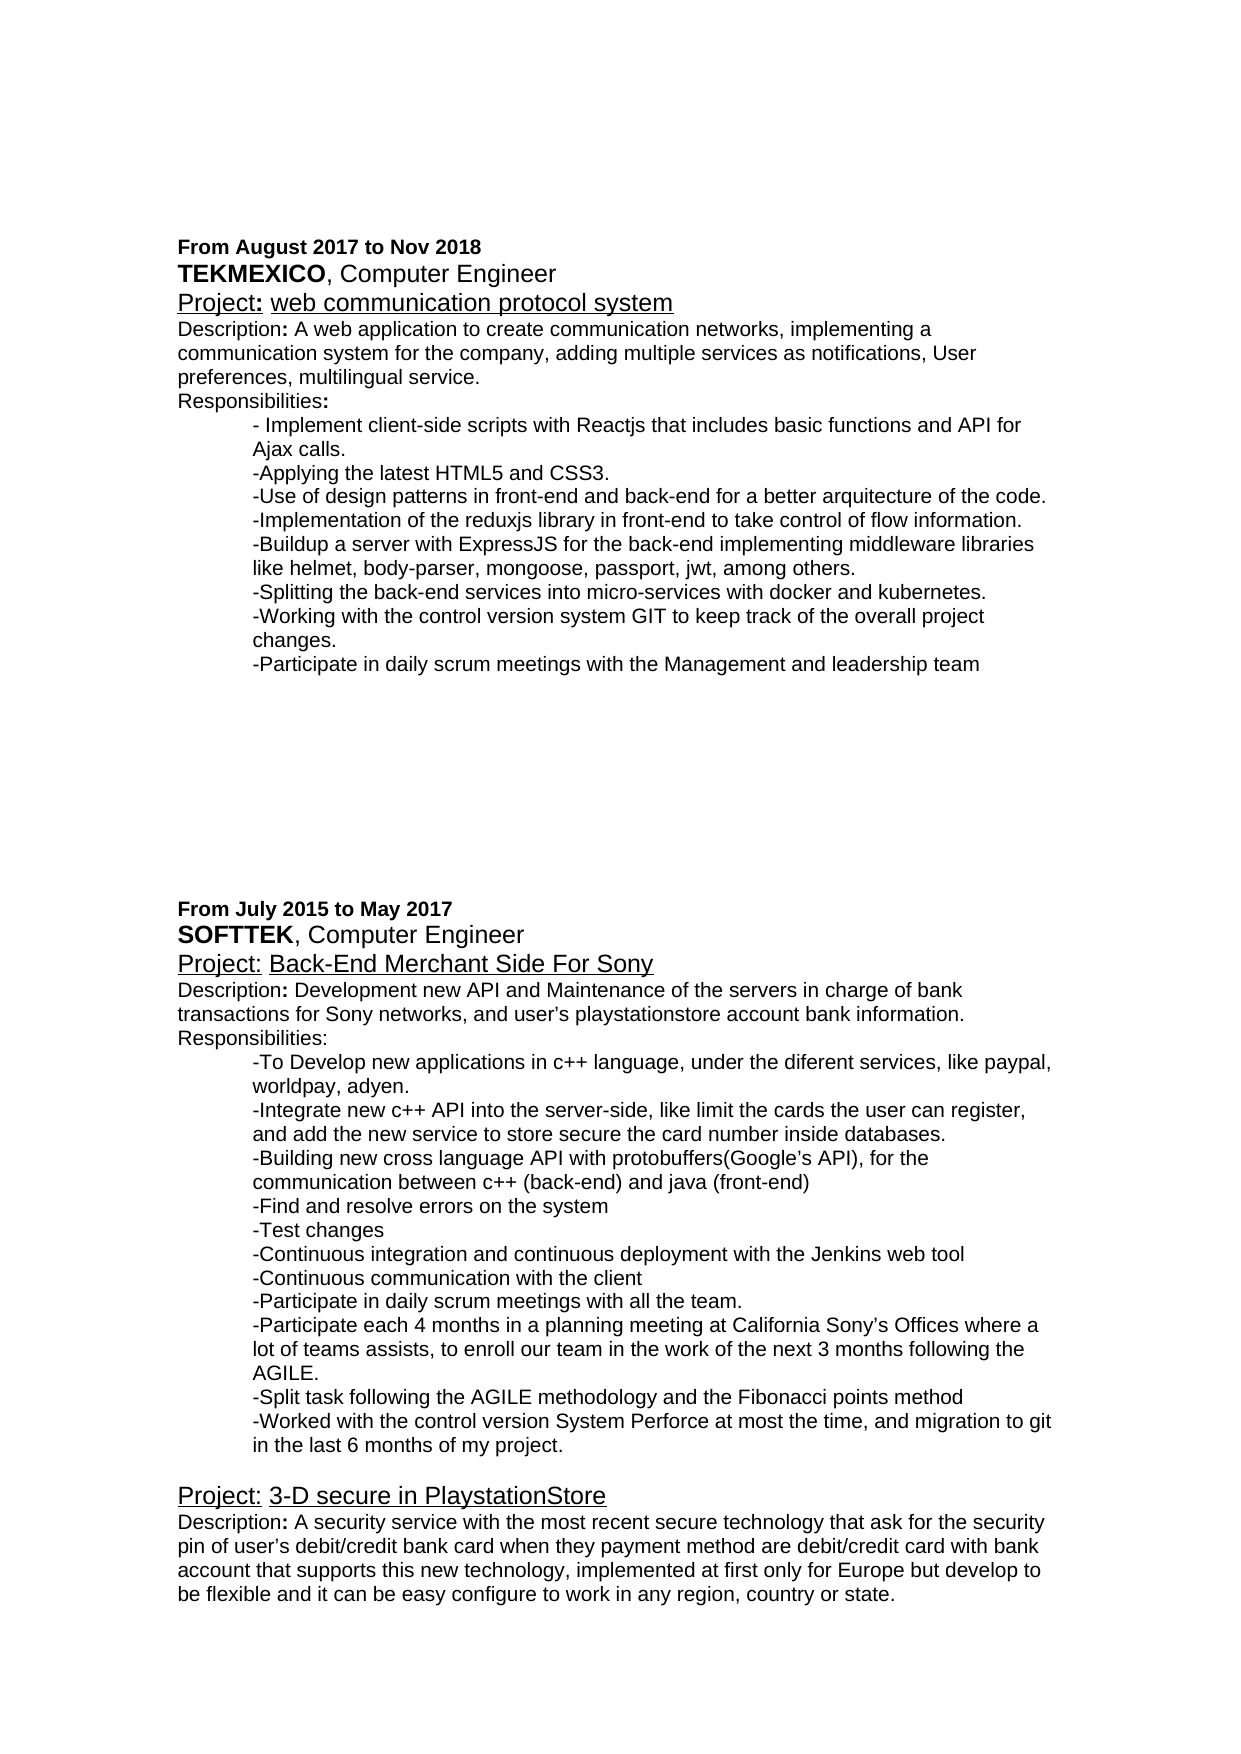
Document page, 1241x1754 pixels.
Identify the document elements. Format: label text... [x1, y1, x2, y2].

text Project: 3-D secure in PlaystationStore [177, 1481, 1063, 1510]
text -Splitting the back-end services into micro-services with docker and kubernetes. [252, 580, 1063, 604]
text -To Develop new applications in c++ language, under the diferent services, like paypal, worldpay, adyen. [252, 1050, 1063, 1098]
text -Participate in daily scrum meetings with the Management and leadership team [252, 652, 1063, 676]
text Responsibilities: [177, 388, 1063, 412]
text Project: web communication protocol system [177, 288, 1063, 317]
text -Split task following the AGILE methodology and the Fibonacci points method [252, 1385, 1063, 1409]
text -Test changes [252, 1217, 1063, 1241]
text From August 2017 to Nov 2018 [177, 235, 1063, 259]
text Responsibilities: [177, 1026, 1063, 1050]
text From July 2015 to May 2017 [177, 896, 1063, 920]
text -Continuous communication with the client [252, 1265, 1063, 1289]
text -Buildup a server with ExpressJS for the back-end implementing middleware libraries like helmet, body-parser, mongoose, passport, jwt, among others. [252, 532, 1063, 580]
text -Working with the control version system GIT to keep track of the overall project changes. [252, 604, 1063, 652]
text -Applying the latest HTML5 and CSS3. [252, 460, 1063, 484]
text Description: Development new API and Maintenance of the servers in charge of bank transactions for Sony networks, and user’s playstationstore account bank information. [177, 978, 1063, 1026]
text -Integrate new c++ API into the server-side, like limit the cards the user can register, and add the new service to store secure the card number inside databases. [252, 1098, 1063, 1146]
text -Use of design patterns in front-end and back-end for a better arquitecture of the code. [252, 484, 1063, 508]
text TEKMEXICO, Computer Engineer [177, 259, 1063, 288]
text -Building new cross language API with protobuffers(Google’s API), for the communication between c++ (back-end) and java (front-end) [252, 1146, 1063, 1193]
text SOFTTEK, Computer Engineer [177, 920, 1063, 949]
text -Implementation of the reduxjs library in front-end to take control of flow information. [252, 508, 1063, 532]
text Description: A web application to create communication networks, implementing a communication system for the company, adding multiple services as notifications, User preferences, multilingual service. [177, 317, 1063, 388]
text - Implement client-side scripts with Reactjs that includes basic functions and API for Ajax calls. [252, 412, 1063, 460]
text -Continuous integration and continuous deployment with the Jenkins web tool [252, 1241, 1063, 1265]
text -Worked with the control version System Perforce at most the time, and migration to git in the last 6 months of my project. [252, 1409, 1063, 1457]
text -Participate each 4 months in a planning meeting at California Sony’s Offices where a lot of teams assists, to enroll our team in the work of the next 3 months following the AGILE. [252, 1313, 1063, 1385]
text -Find and resolve errors on the system [252, 1193, 1063, 1217]
text -Participate in daily scrum meetings with all the team. [252, 1289, 1063, 1313]
text Project: Back-End Merchant Side For Sony [177, 949, 1063, 978]
text Description: A security service with the most recent secure technology that ask for the security pin of user’s debit/credit bank card when they payment method are debit/credit card with bank account that supports this new technology, implemented at first only for Europe but develop to be flexible and it can be easy configure to work in any region, country or state. [177, 1510, 1063, 1606]
